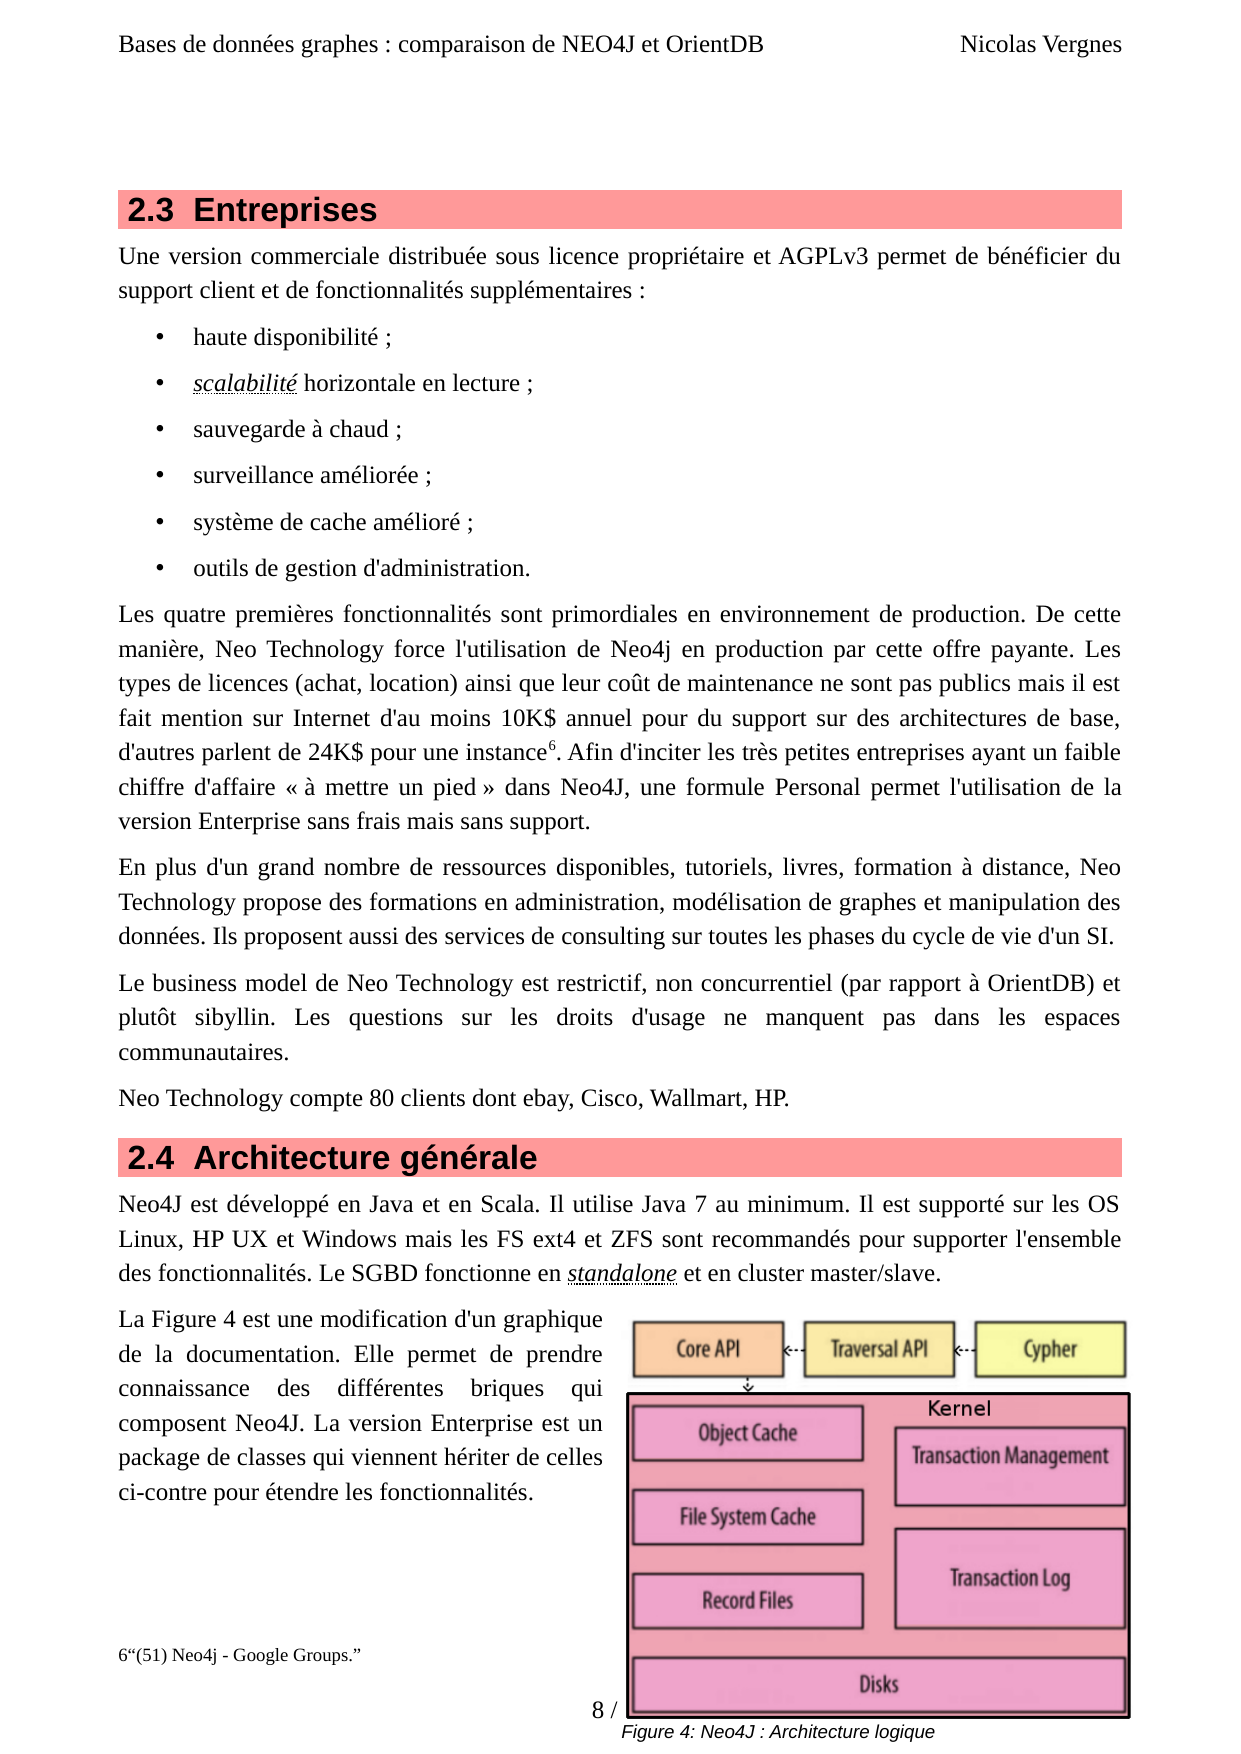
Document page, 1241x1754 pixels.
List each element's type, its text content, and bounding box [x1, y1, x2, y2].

list haute disponibilité ; [156, 322, 1122, 351]
text Le business model de Neo Technology est restrictif, non concurrentiel (par rapport à OrientDB) et plutôt sibyllin. Les questions sur les droits d'usage ne manquent pas dans les espaces communautaires. [118, 968, 1122, 1065]
text Neo Technology compte 80 clients dont ebay, Cisco, Wallmart, HP. [118, 1083, 1122, 1112]
text Figure 4: Neo4J : Architecture logique [621, 1721, 1141, 1742]
list outils de gestion d'administration. [156, 553, 1122, 582]
text Neo4J est développé en Java et en Scala. Il utilise Java 7 au minimum. Il est supporté sur les OS Linux, HP UX et Windows mais les FS ext4 et ZFS sont recommandés pour supporter l'ensemble des fonctionnalités. Le SGBD fonctionne en standalone et en cluster master/slave. [118, 1189, 1122, 1287]
list sauvegarde à chaud ; [156, 414, 1122, 443]
text Les quatre premières fonctionnalités sont primordiales en environnement de production. De cette manière, Neo Technology force l'utilisation de Neo4j en production par cette offre payante. Les types de licences (achat, location) ainsi que leur coût de maintenance ne sont pas publics mais il est fait mention sur Internet d'au moins 10K$ annuel pour du support sur des architectures de base, d'autres parlent de 24K$ pour une instance. Afin d'inciter les très petites entreprises ayant un faible chiffre d'affaire « à mettre un pied » dans Neo4J, une formule Personal permet l'utilisation de la version Enterprise sans frais mais sans support. [118, 599, 1122, 835]
list scalabilité horizontale en lecture ; [156, 368, 1122, 397]
subtitle Architecture générale [118, 1138, 1122, 1177]
picture [621, 1315, 1142, 1721]
list système de cache amélioré ; [156, 507, 1122, 536]
text Une version commerciale distribuée sous licence propriétaire et AGPLv3 permet de bénéficier du support client et de fonctionnalités supplémentaires : [118, 241, 1122, 304]
text En plus d'un grand nombre de ressources disponibles, tutoriels, livres, formation à distance, Neo Technology propose des formations en administration, modélisation de graphes et manipulation des données. Ils proposent aussi des services de consulting sur toutes les phases du cycle de vie d'un SI. [118, 852, 1122, 950]
text La Figure 4 est une modification d'un graphique de la documentation. Elle permet de prendre connaissance des différentes briques qui composent Neo4J. La version Enterprise est un package de classes qui viennent hériter de celles ci-contre pour étendre les fonctionnalités. [118, 1304, 1122, 1506]
subtitle Entreprises [118, 190, 1122, 229]
text “(51) Neo4j - Google Groups.” [118, 1644, 621, 1666]
list surveillance améliorée ; [156, 461, 1122, 489]
